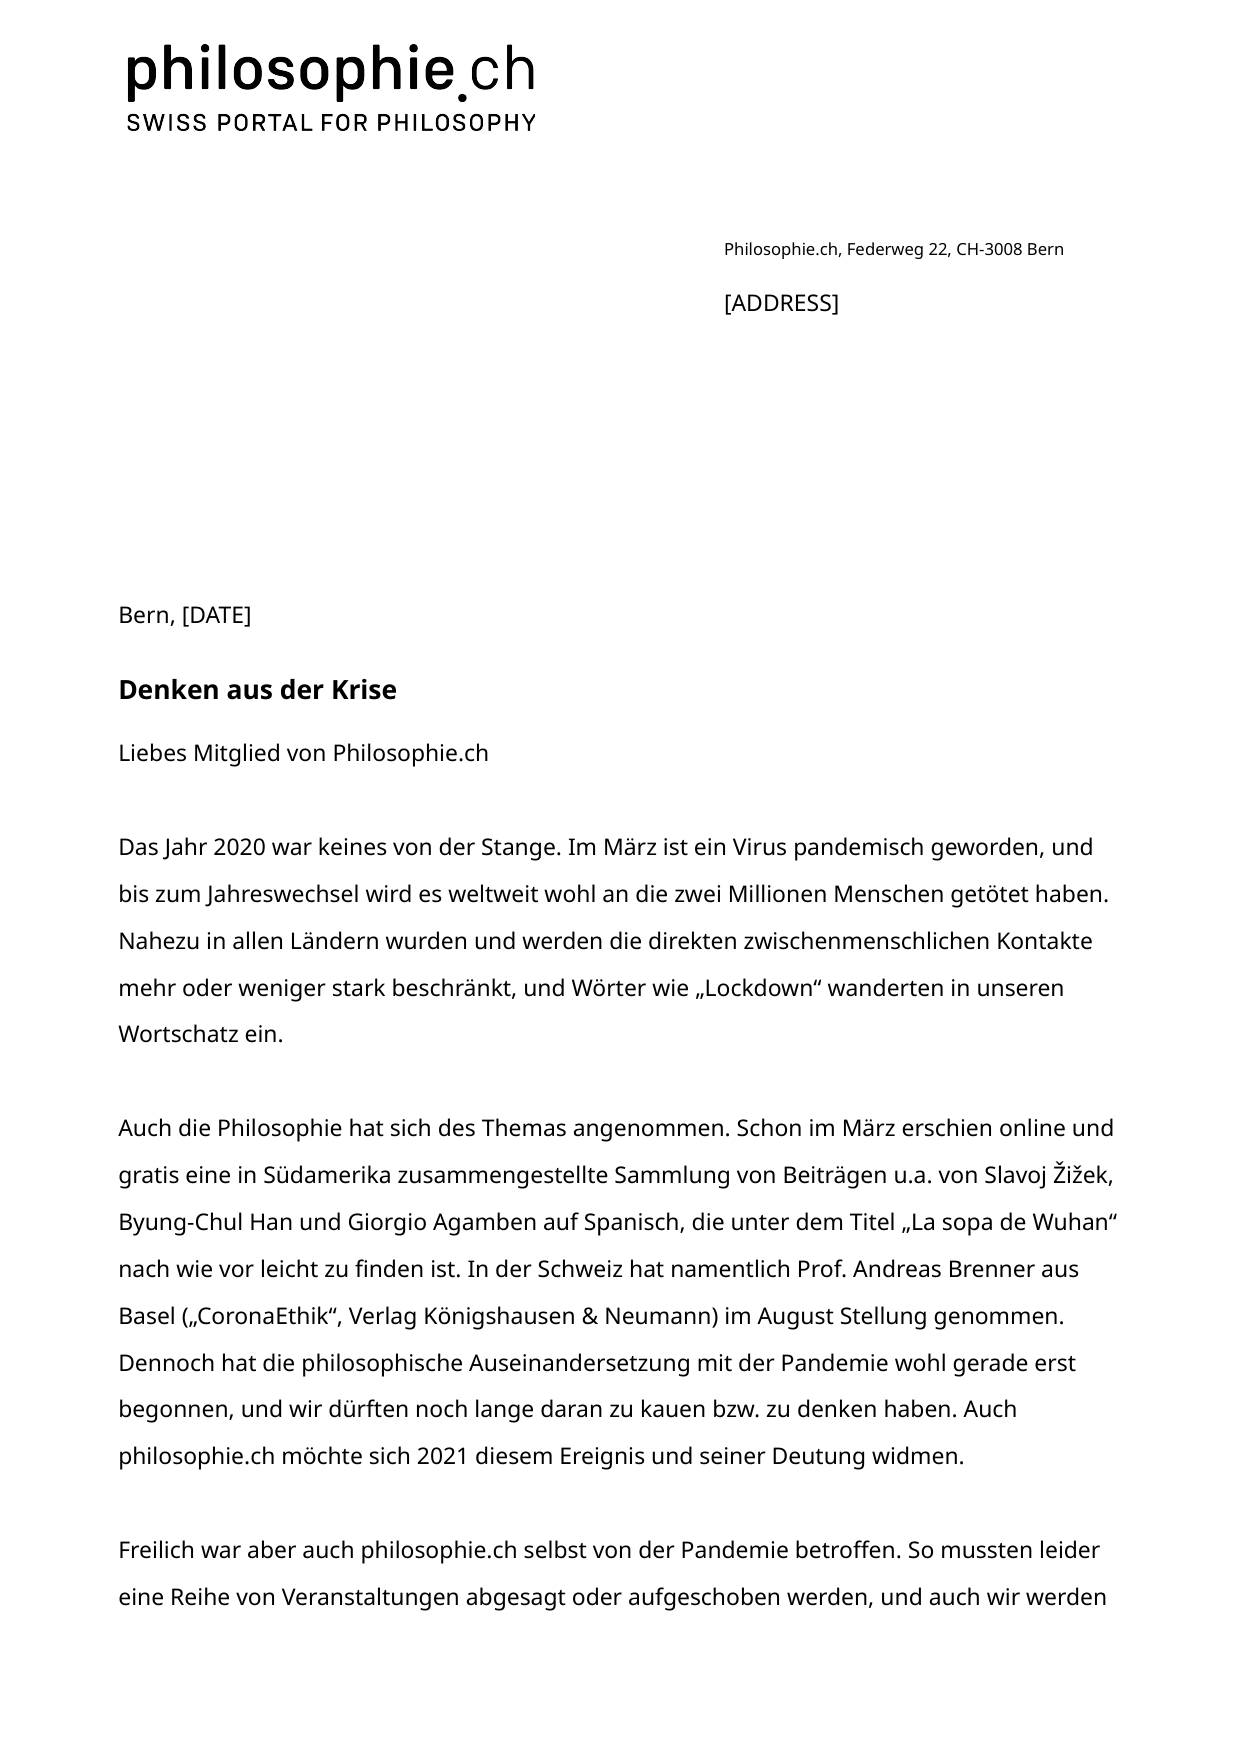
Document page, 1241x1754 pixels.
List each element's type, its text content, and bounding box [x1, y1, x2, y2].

text Bern, [DATE] [118, 599, 1122, 630]
text Liebes Mitglied von Philosophie.ch [118, 737, 1122, 768]
text Auch die Philosophie hat sich des Themas angenommen. Schon im März erschien online und gratis eine in Südamerika zusammengestellte Sammlung von Beiträgen u.a. von Slavoj Žižek, Byung-Chul Han und Giorgio Agamben auf Spanisch, die unter dem Titel „La sopa de Wuhan“ nach wie vor leicht zu finden ist. In der Schweiz hat namentlich Prof. Andreas Brenner aus Basel („CoronaEthik“, Verlag Königshausen & Neumann) im August Stellung genommen. Dennoch hat die philosophische Auseinandersetzung mit der Pandemie wohl gerade erst begonnen, und wir dürften noch lange daran zu kauen bzw. zu denken haben. Auch philosophie.ch möchte sich 2021 diesem Ereignis und seiner Deutung widmen. [118, 1112, 1122, 1472]
text Freilich war aber auch philosophie.ch selbst von der Pandemie betroffen. So mussten leider eine Reihe von Veranstaltungen abgesagt oder aufgeschoben werden, und auch wir werden [118, 1534, 1122, 1612]
text Das Jahr 2020 war keines von der Stange. Im März ist ein Virus pandemisch geworden, und bis zum Jahreswechsel wird es weltweit wohl an die zwei Millionen Menschen getötet haben. Nahezu in allen Ländern wurden und werden die direkten zwischenmenschlichen Kontakte mehr oder weniger stark beschränkt, und Wörter wie „Lockdown“ wanderten in unseren Wortschatz ein. [118, 831, 1122, 1050]
text [ADDRESS] [724, 287, 1111, 319]
picture [127, 44, 535, 131]
subtitle Denken aus der Krise [118, 671, 1122, 707]
text Philosophie.ch, Federweg 22, CH-3008 Bern [724, 238, 1091, 260]
